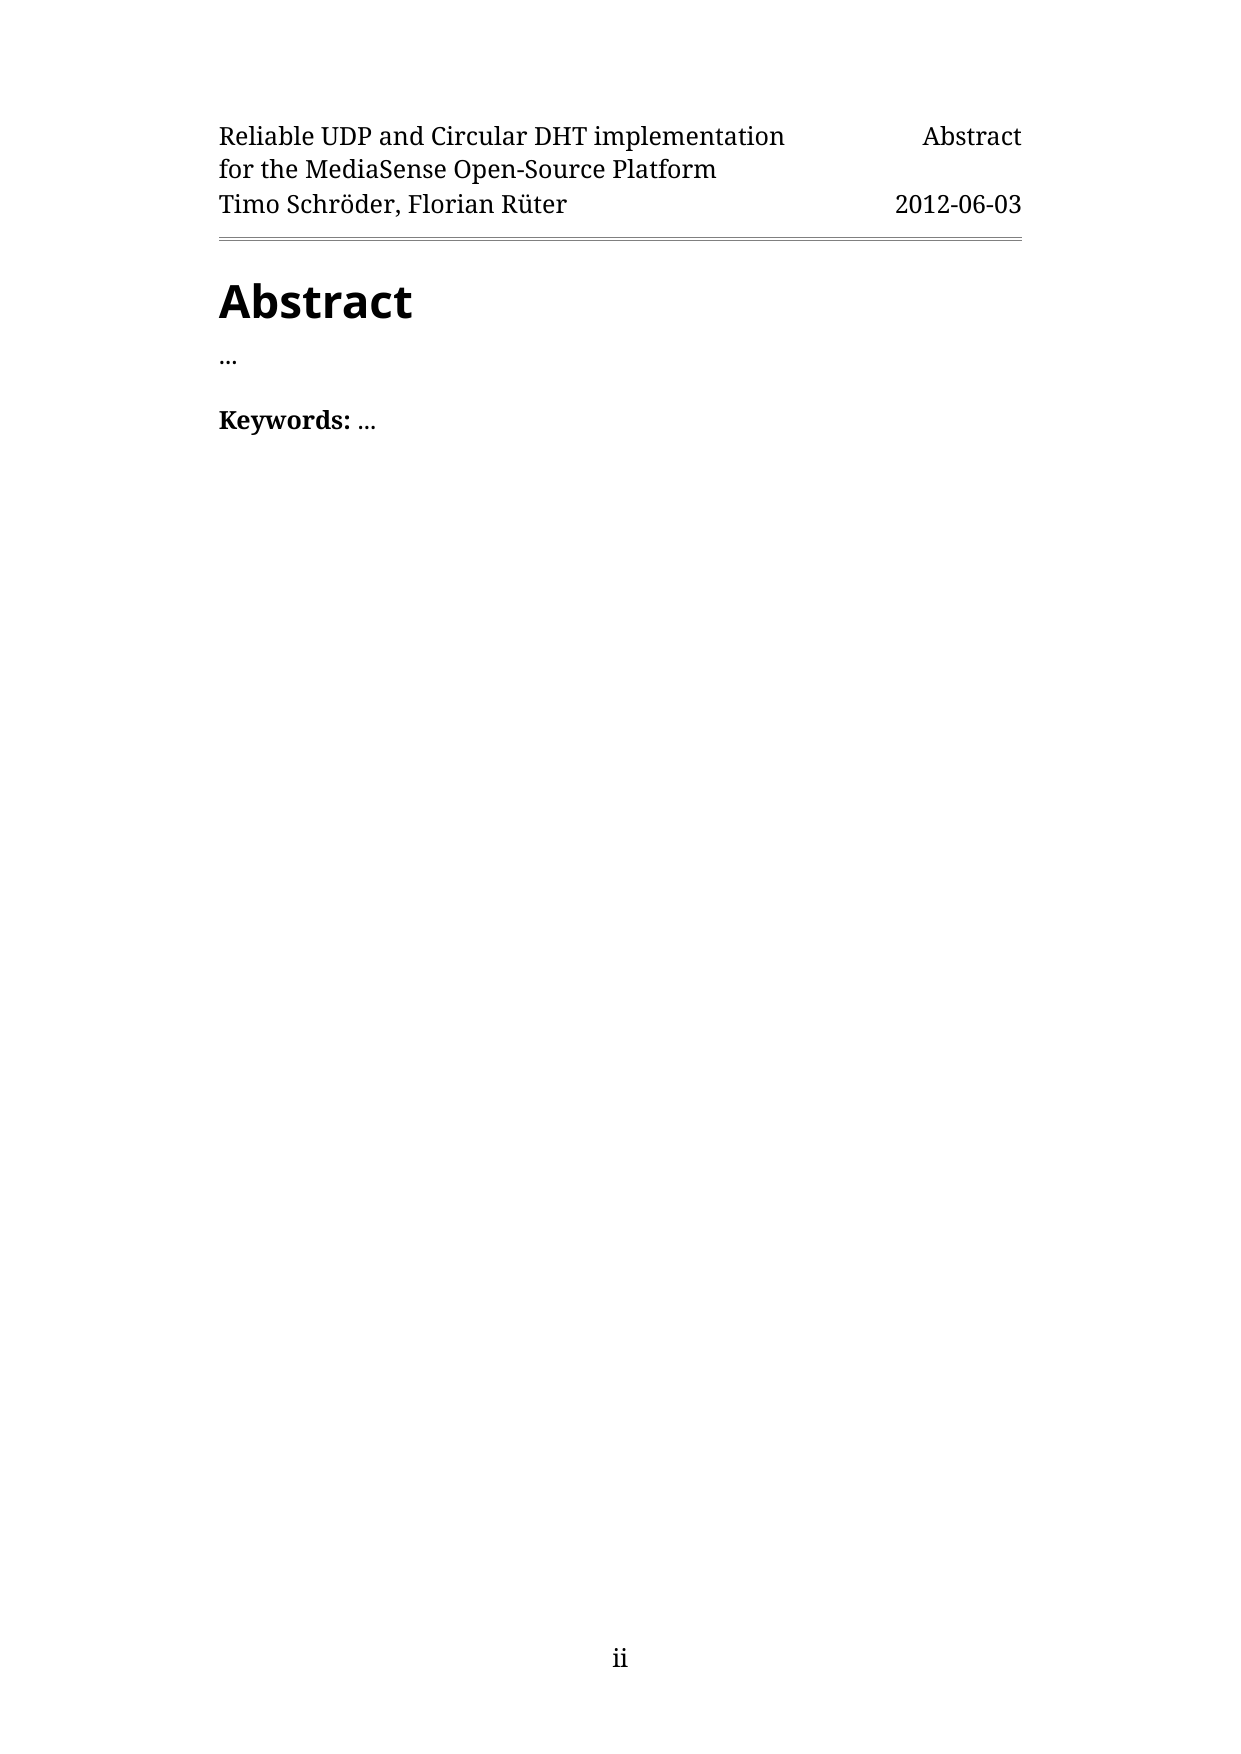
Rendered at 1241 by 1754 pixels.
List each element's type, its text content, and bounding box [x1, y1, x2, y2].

subtitle ... [218, 337, 1022, 372]
subtitle Keywords: ... [218, 402, 1022, 436]
subtitle Abstract [218, 269, 1022, 332]
